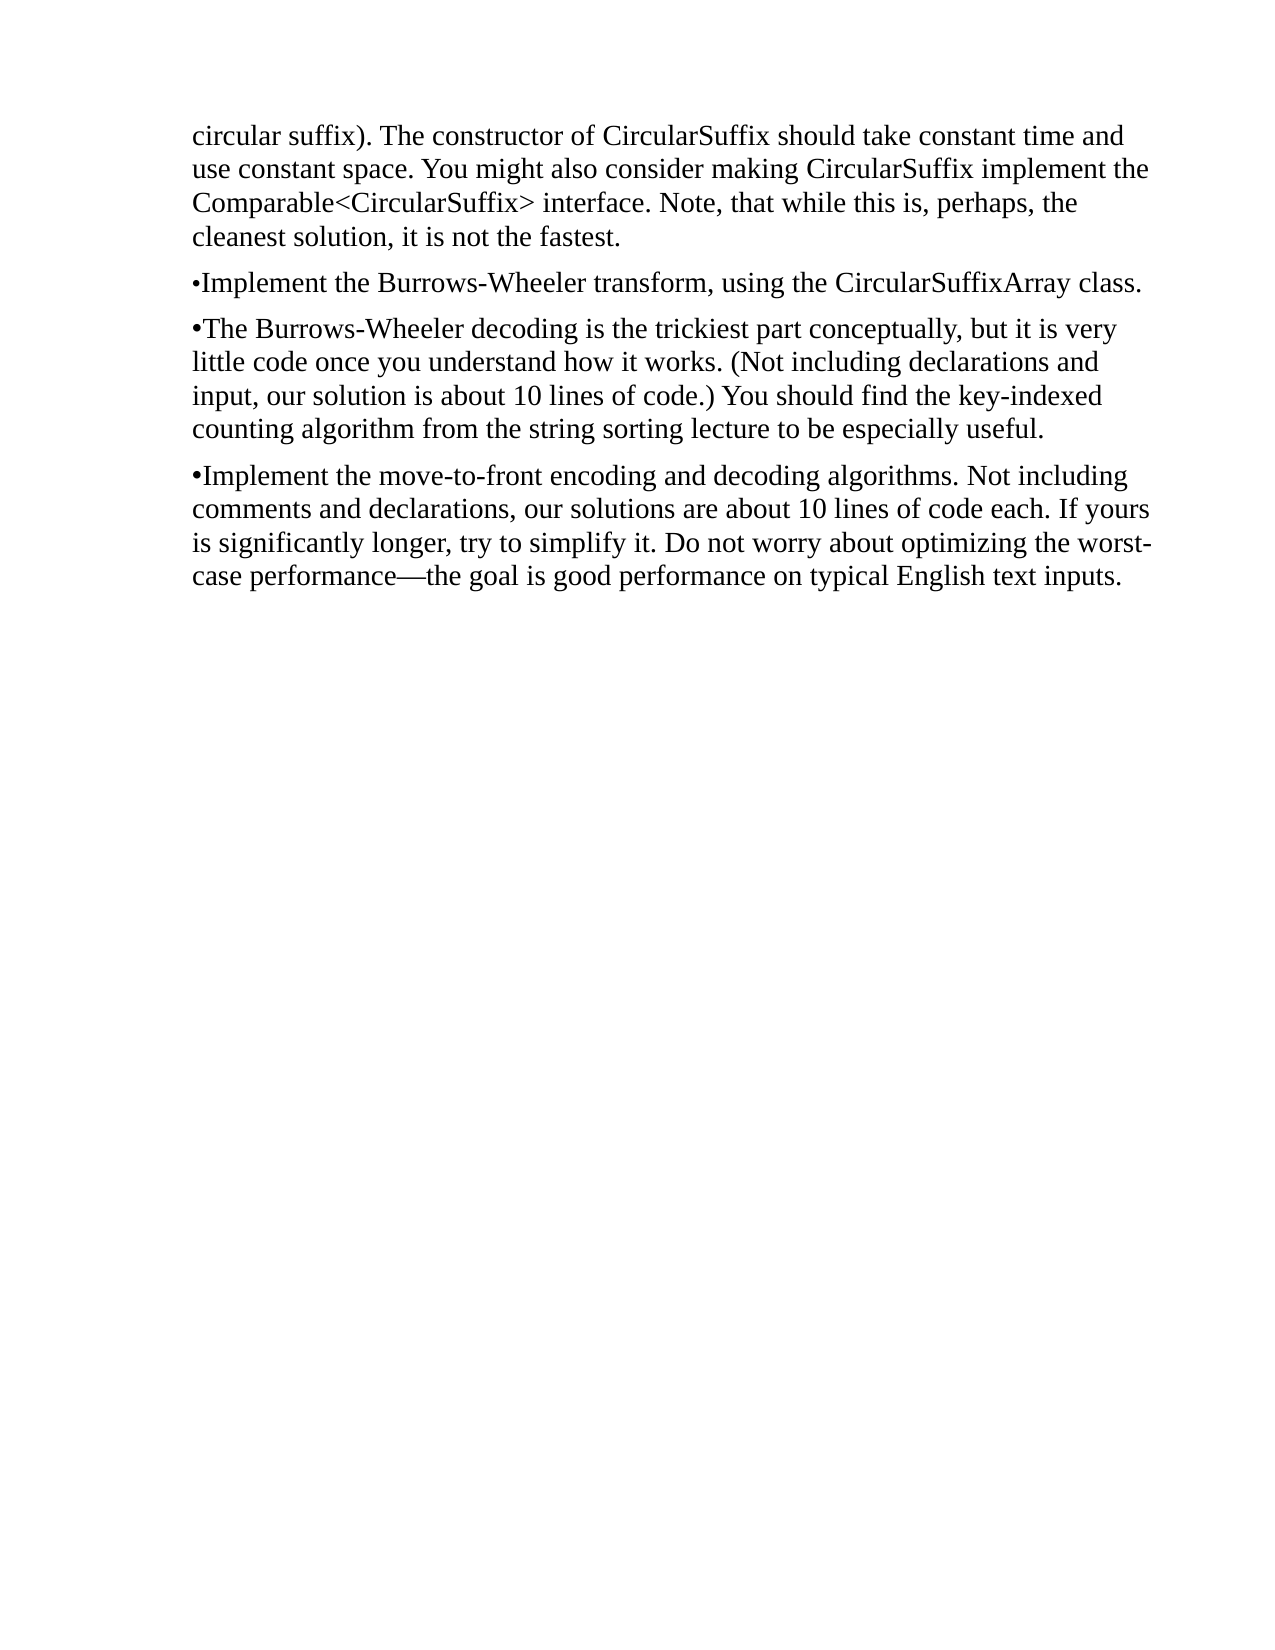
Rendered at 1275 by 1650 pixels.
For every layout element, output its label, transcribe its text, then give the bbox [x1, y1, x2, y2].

list circular suffix). The constructor of CircularSuffix should take constant time and use constant space. You might also consider making CircularSuffix implement the Comparable<CircularSuffix> interface. Note, that while this is, perhaps, the cleanest solution, it is not the fastest. [118, 118, 1157, 252]
list The Burrows-Wheeler decoding is the trickiest part conceptually, but it is very little code once you understand how it works. (Not including declarations and input, our solution is about 10 lines of code.) You should find the key-indexed counting algorithm from the string sorting lecture to be especially useful. [118, 311, 1157, 445]
list Implement the Burrows-Wheeler transform, using the CircularSuffixArray class. [118, 265, 1157, 298]
list Implement the move-to-front encoding and decoding algorithms. Not including comments and declarations, our solutions are about 10 lines of code each. If yours is significantly longer, try to simplify it. Do not worry about optimizing the worst-case performance—the goal is good performance on typical English text inputs. [118, 458, 1157, 592]
